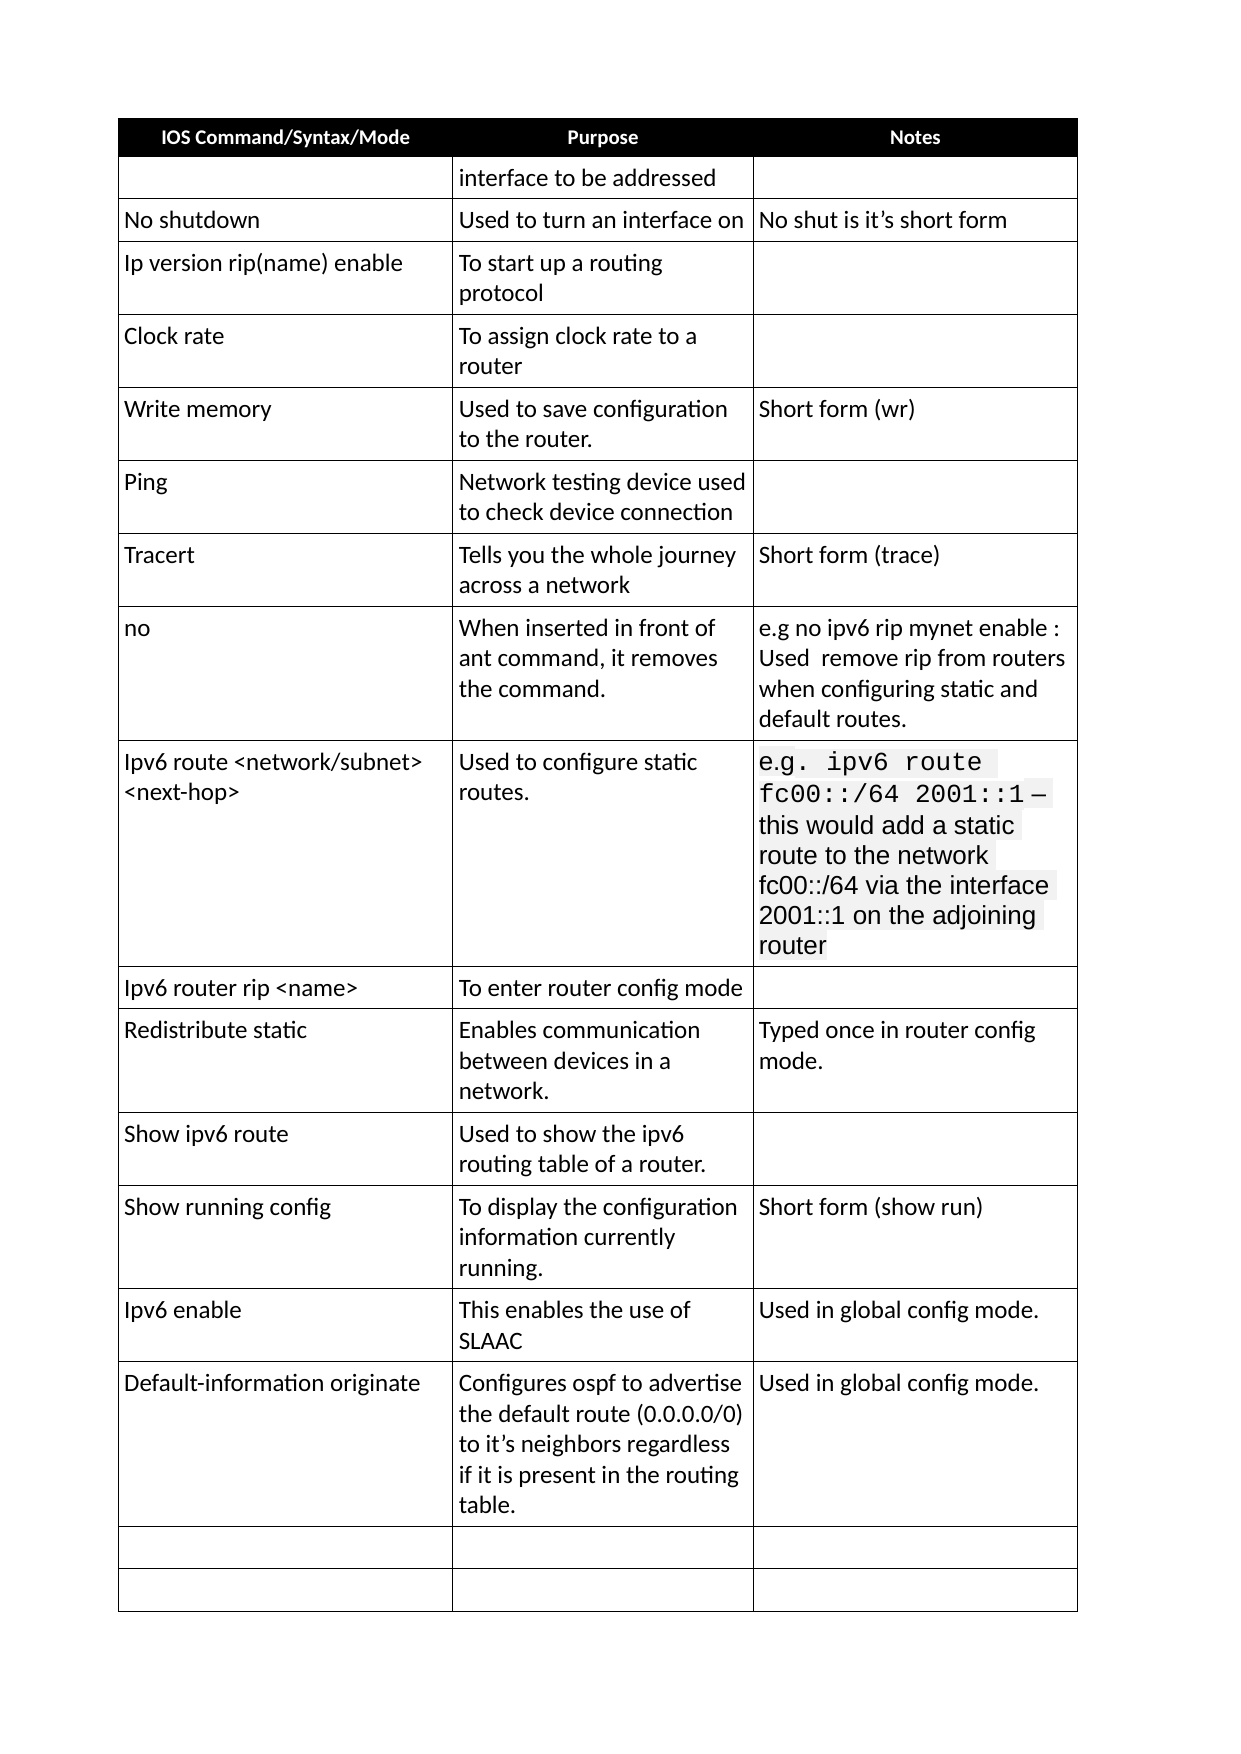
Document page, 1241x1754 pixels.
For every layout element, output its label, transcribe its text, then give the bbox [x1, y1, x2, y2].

table_cell Clock rate [119, 315, 452, 387]
table_cell [754, 461, 1077, 533]
table_cell Enables communication between devices in a network. [453, 1009, 753, 1112]
table_cell [119, 1569, 452, 1611]
table_header Purpose [453, 119, 753, 156]
table_cell To enter router config mode [453, 967, 753, 1008]
table_cell This enables the use of SLAAC [453, 1289, 753, 1361]
table_header Notes [754, 119, 1077, 156]
table_cell Ping [119, 461, 452, 533]
table_cell Ip version rip(name) enable [119, 242, 452, 313]
table_cell interface to be addressed [453, 157, 753, 198]
table_cell [754, 1113, 1077, 1184]
table_header IOS Command/Syntax/Mode [119, 119, 452, 156]
table_cell Ipv6 route <network/subnet> <next-hop> [119, 741, 452, 966]
table_cell Network testing device used to check device connection [453, 461, 753, 533]
table_cell e.g no ipv6 rip mynet enable : Used remove rip from routers when configuring static and default routes. [754, 607, 1077, 740]
table_cell Tracert [119, 534, 452, 606]
table_cell Show running config [119, 1186, 452, 1288]
table_cell Used in global config mode. [754, 1362, 1077, 1526]
table_cell [754, 1569, 1077, 1611]
table_cell [754, 315, 1077, 387]
table_cell e.g. ipv6 route fc00::/64 2001::1 – this would add a static route to the network fc00::/64 via the interface 2001::1 on the adjoining router [754, 741, 1077, 966]
table_cell No shutdown [119, 199, 452, 241]
table_cell No shut is it’s short form [754, 199, 1077, 241]
table_cell To start up a routing protocol [453, 242, 753, 313]
table_cell Redistribute static [119, 1009, 452, 1112]
table_cell To display the configuration information currently running. [453, 1186, 753, 1288]
table_cell [453, 1527, 753, 1568]
table_cell Short form (show run) [754, 1186, 1077, 1288]
table_cell Tells you the whole journey across a network [453, 534, 753, 606]
table_cell [754, 1527, 1077, 1568]
table_cell [754, 242, 1077, 313]
table_cell no [119, 607, 452, 740]
table_cell Ipv6 enable [119, 1289, 452, 1361]
table_cell Write memory [119, 388, 452, 459]
table_cell Used in global config mode. [754, 1289, 1077, 1361]
table_cell Used to turn an interface on [453, 199, 753, 241]
table_cell Default-information originate [119, 1362, 452, 1526]
table_cell Ipv6 router rip <name> [119, 967, 452, 1008]
table_cell [754, 157, 1077, 198]
table_cell Short form (trace) [754, 534, 1077, 606]
table_cell [453, 1569, 753, 1611]
table_cell Show ipv6 route [119, 1113, 452, 1184]
table_cell Used to show the ipv6 routing table of a router. [453, 1113, 753, 1184]
table_cell Short form (wr) [754, 388, 1077, 459]
table_cell To assign clock rate to a router [453, 315, 753, 387]
table_cell Configures ospf to advertise the default route (0.0.0.0/0) to it’s neighbors regardless if it is present in the routing table. [453, 1362, 753, 1526]
table_cell [119, 157, 452, 198]
table_cell Used to save configuration to the router. [453, 388, 753, 459]
table_cell [754, 967, 1077, 1008]
table_cell Used to configure static routes. [453, 741, 753, 966]
table_cell [119, 1527, 452, 1568]
table_cell Typed once in router config mode. [754, 1009, 1077, 1112]
table_cell When inserted in front of ant command, it removes the command. [453, 607, 753, 740]
